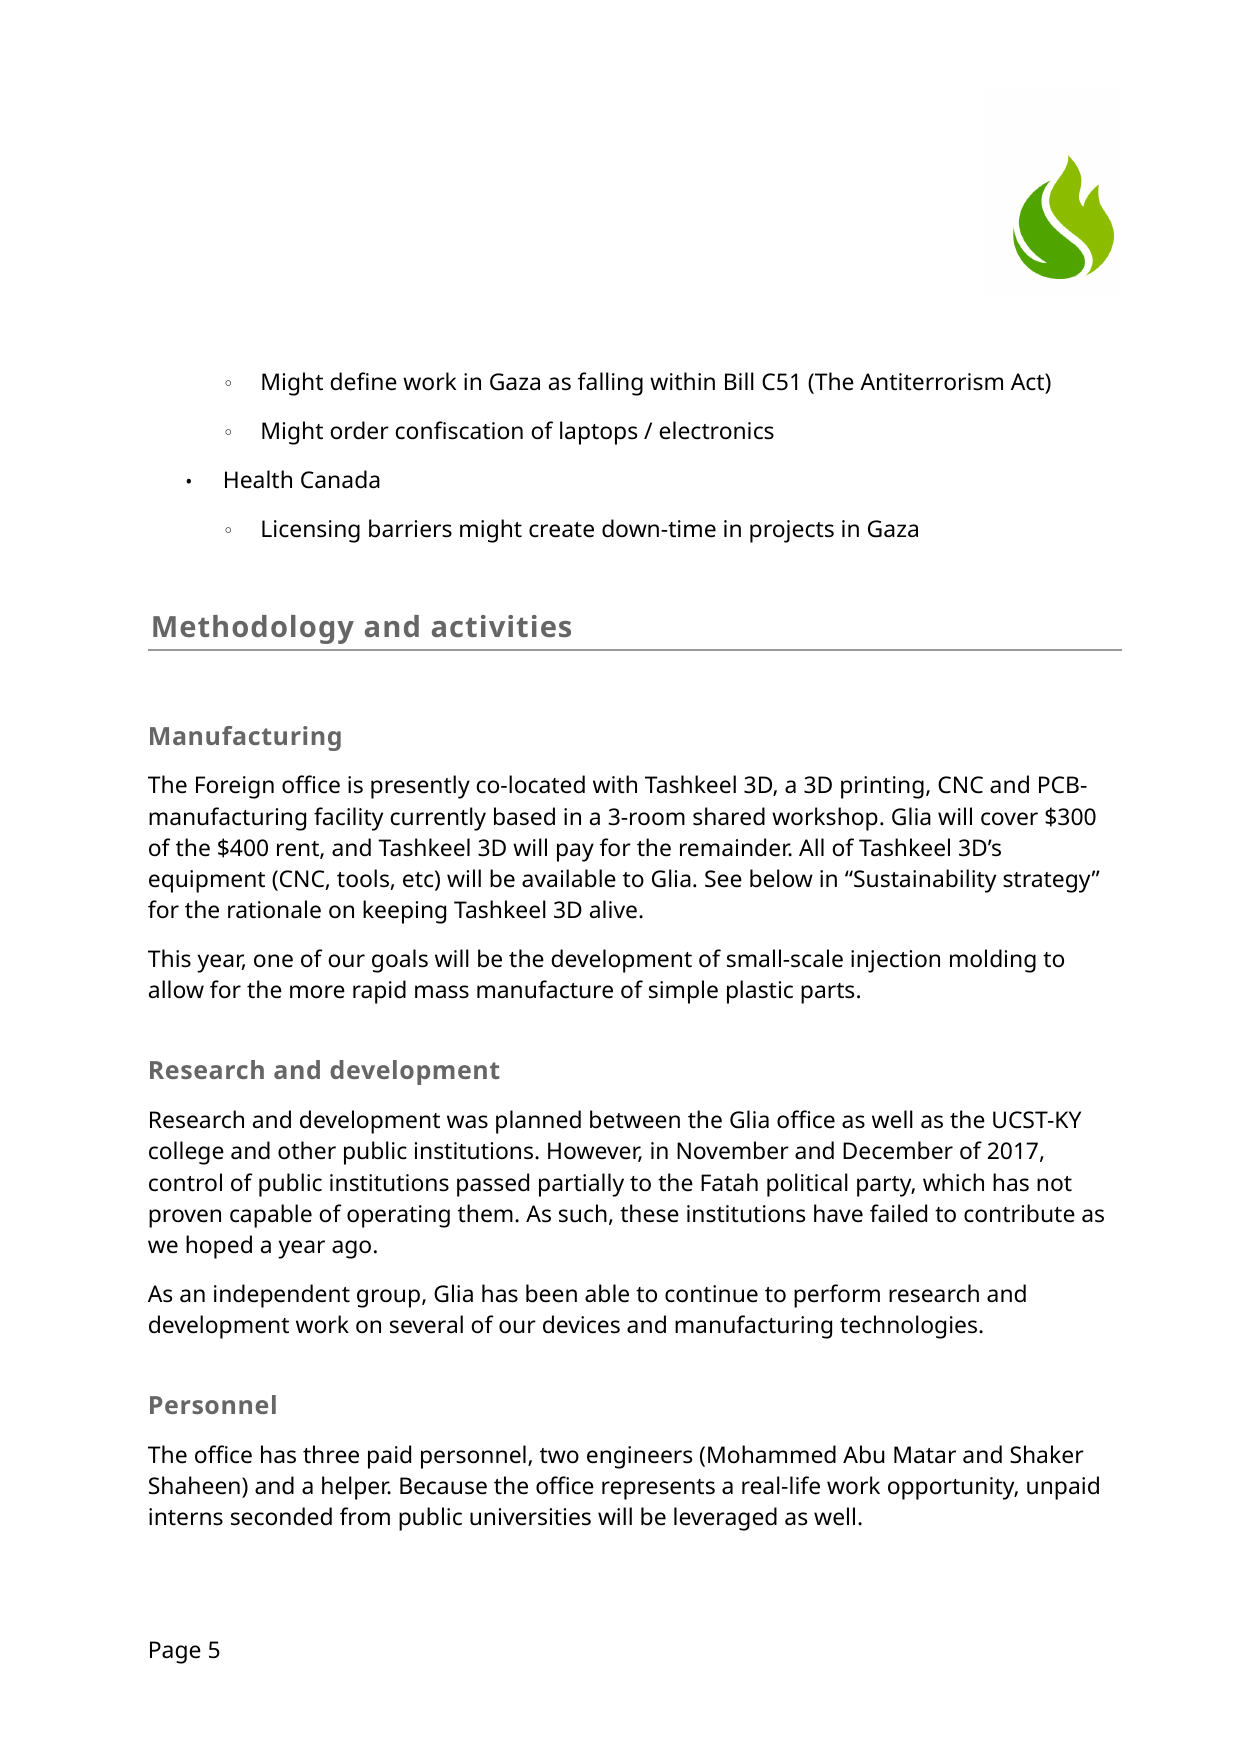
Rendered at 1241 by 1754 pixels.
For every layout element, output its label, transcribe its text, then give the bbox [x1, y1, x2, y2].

subtitle Personnel [148, 1388, 1122, 1422]
text Research and development was planned between the Glia office as well as the UCST-KY college and other public institutions. However, in November and December of 2017, control of public institutions passed partially to the Fatah political party, which has not proven capable of operating them. As such, these institutions have failed to contribute as we hoped a year ago. [148, 1104, 1122, 1260]
text The Foreign office is presently co-located with Tashkeel 3D, a 3D printing, CNC and PCB-manufacturing facility currently based in a 3-room shared workshop. Glia will cover $300 of the $400 rent, and Tashkeel 3D will pay for the remainder. All of Tashkeel 3D’s equipment (CNC, tools, etc) will be available to Glia. See below in “Sustainability strategy” for the rationale on keeping Tashkeel 3D alive. [148, 769, 1122, 926]
list Might order confiscation of laptops / electronics [223, 415, 1122, 447]
picture [981, 83, 1026, 298]
list Might define work in Gaza as falling within Bill C51 (The Antiterrorism Act) [223, 366, 1122, 398]
subtitle Methodology and activities [148, 603, 1122, 649]
list Health Canada [185, 464, 1122, 496]
text The office has three paid personnel, two engineers (Mohammed Abu Matar and Shaker Shaheen) and a helper. Because the office represents a real-life work opportunity, unpaid interns seconded from public universities will be leveraged as well. [148, 1439, 1122, 1533]
subtitle Manufacturing [148, 718, 1122, 752]
list Licensing barriers might create down-time in projects in Gaza [223, 513, 1122, 544]
text As an independent group, Glia has been able to continue to perform research and development work on several of our devices and manufacturing technologies. [148, 1278, 1122, 1341]
text This year, one of our goals will be the development of small-scale injection molding to allow for the more rapid mass manufacture of simple plastic parts. [148, 943, 1122, 1006]
subtitle Research and development [148, 1053, 1122, 1087]
